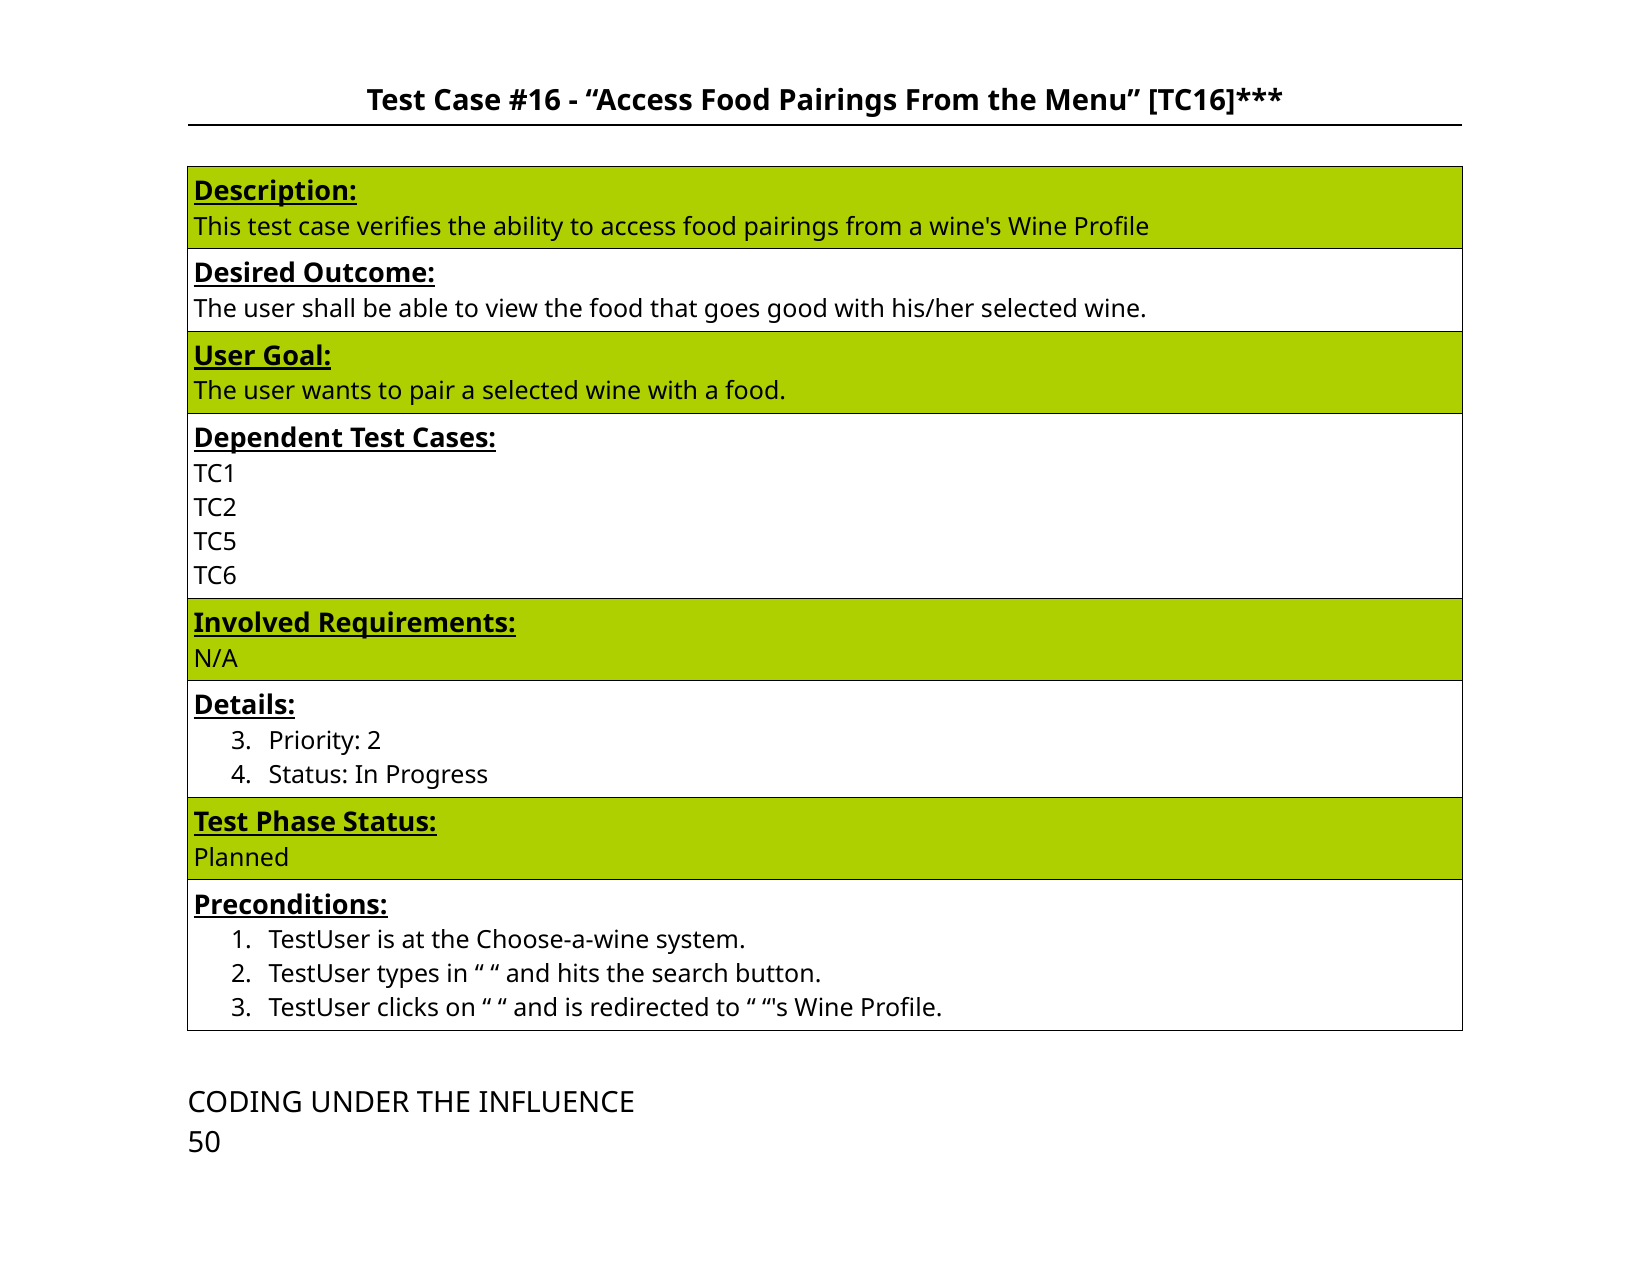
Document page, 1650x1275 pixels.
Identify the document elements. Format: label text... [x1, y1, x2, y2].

table_cell User Goal: The user wants to pair a selected wine with a food. [188, 332, 1462, 413]
table_header Description: This test case verifies the ability to access food pairings from a wine's Wine Profile [188, 167, 1462, 248]
table_cell Involved Requirements: N/A [188, 599, 1462, 680]
table_cell Test Phase Status: Planned [188, 798, 1462, 879]
table_cell Desired Outcome: The user shall be able to view the food that goes good with his/her selected wine. [188, 249, 1462, 331]
table_cell Preconditions: TestUser is at the Choose-a-wine system. TestUser types in “ “ and hits the search button. TestUser clicks on “ “ and is redirected to “ “'s Wine Profile. [188, 880, 1462, 1030]
table_cell Details: Priority: 2 Status: In Progress [188, 681, 1462, 797]
text Test Case #16 - “Access Food Pairings From the Menu” [TC16]*** [187, 75, 1462, 126]
table_cell Dependent Test Cases: TC1 TC2 TC5 TC6 [188, 414, 1462, 598]
